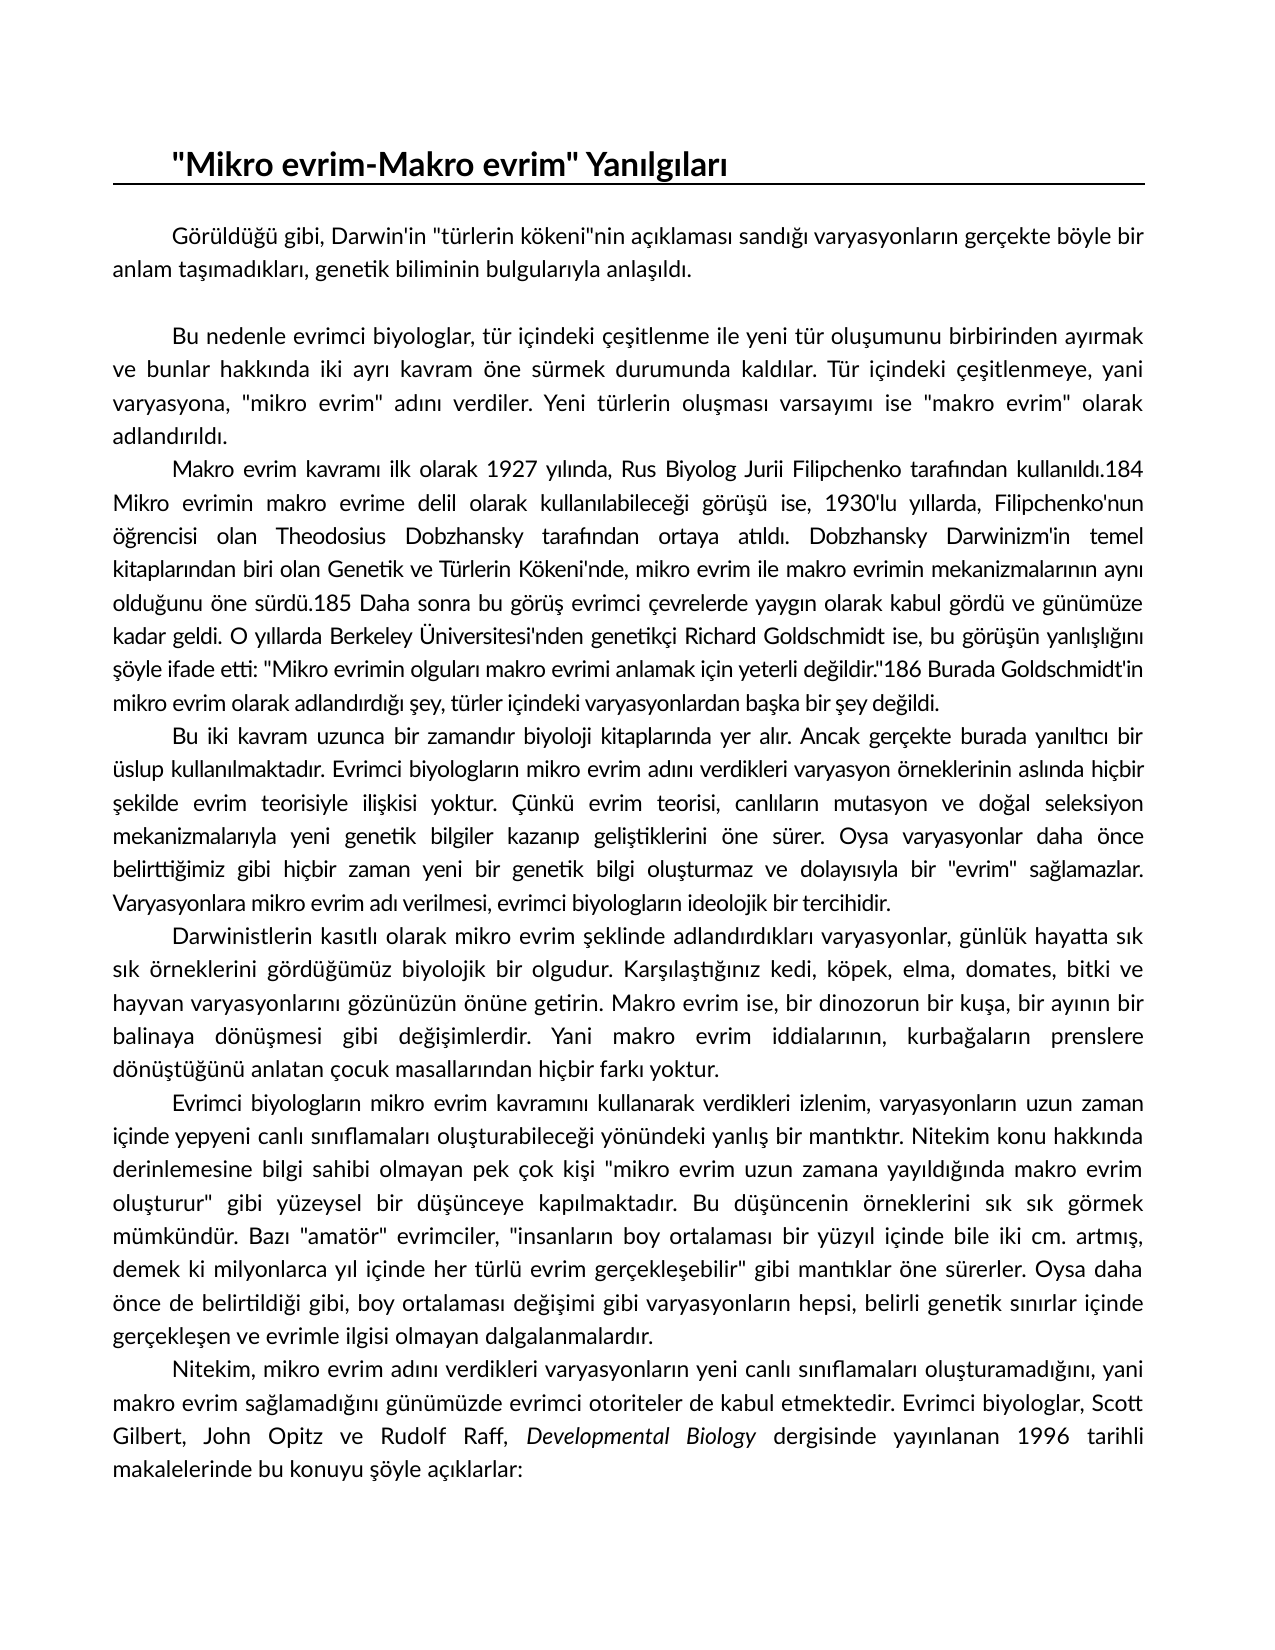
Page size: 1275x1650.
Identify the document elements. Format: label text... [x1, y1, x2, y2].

text Bu iki kavram uzunca bir zamandır biyoloji kitaplarında yer alır. Ancak gerçekte burada yanıltıcı bir üslup kullanılmaktadır. Evrimci biyologların mikro evrim adını verdikleri varyasyon örneklerinin aslında hiçbir şekilde evrim teorisiyle ilişkisi yoktur. Çünkü evrim teorisi, canlıların mutasyon ve doğal seleksiyon mekanizmalarıyla yeni genetik bilgiler kazanıp geliştiklerini öne sürer. Oysa varyasyonlar daha önce belirttiğimiz gibi hiçbir zaman yeni bir genetik bilgi oluşturmaz ve dolayısıyla bir "evrim" sağlamazlar. Varyasyonlara mikro evrim adı verilmesi, evrimci biyologların ideolojik bir tercihidir. [112, 718, 1145, 918]
text "Mikro evrim-Makro evrim" Yanılgıları [112, 148, 1145, 184]
text Makro evrim kavramı ilk olarak 1927 yılında, Rus Biyolog Jurii Filipchenko tarafından kullanıldı.184 Mikro evrimin makro evrime delil olarak kullanılabileceği görüşü ise, 1930'lu yıllarda, Filipchenko'nun öğrencisi olan Theodosius Dobzhansky tarafından ortaya atıldı. Dobzhansky Darwinizm'in temel kitaplarından biri olan Genetik ve Türlerin Kökeni'nde, mikro evrim ile makro evrimin mekanizmalarının aynı olduğunu öne sürdü.185 Daha sonra bu görüş evrimci çevrelerde yaygın olarak kabul gördü ve günümüze kadar geldi. O yıllarda Berkeley Üniversitesi'nden genetikçi Richard Goldschmidt ise, bu görüşün yanlışlığını şöyle ifade etti: "Mikro evrimin olguları makro evrimi anlamak için yeterli değildir."186 Burada Goldschmidt'in mikro evrim olarak adlandırdığı şey, türler içindeki varyasyonlardan başka bir şey değildi. [112, 451, 1145, 718]
text Darwinistlerin kasıtlı olarak mikro evrim şeklinde adlandırdıkları varyasyonlar, günlük hayatta sık sık örneklerini gördüğümüz biyolojik bir olgudur. Karşılaştığınız kedi, köpek, elma, domates, bitki ve hayvan varyasyonlarını gözünüzün önüne getirin. Makro evrim ise, bir dinozorun bir kuşa, bir ayının bir balinaya dönüşmesi gibi değişimlerdir. Yani makro evrim iddialarının, kurbağaların prenslere dönüştüğünü anlatan çocuk masallarından hiçbir farkı yoktur. [112, 918, 1145, 1084]
text Nitekim, mikro evrim adını verdikleri varyasyonların yeni canlı sınıflamaları oluşturamadığını, yani makro evrim sağlamadığını günümüzde evrimci otoriteler de kabul etmektedir. Evrimci biyologlar, Scott Gilbert, John Opitz ve Rudolf Raff, Developmental Biology dergisinde yayınlanan 1996 tarihli makalelerinde bu konuyu şöyle açıklarlar: [112, 1351, 1145, 1484]
text Evrimci biyologların mikro evrim kavramını kullanarak verdikleri izlenim, varyasyonların uzun zaman içinde yepyeni canlı sınıflamaları oluşturabileceği yönündeki yanlış bir mantıktır. Nitekim konu hakkında derinlemesine bilgi sahibi olmayan pek çok kişi "mikro evrim uzun zamana yayıldığında makro evrim oluşturur" gibi yüzeysel bir düşünceye kapılmaktadır. Bu düşüncenin örneklerini sık sık görmek mümkündür. Bazı "amatör" evrimciler, "insanların boy ortalaması bir yüzyıl içinde bile iki cm. artmış, demek ki milyonlarca yıl içinde her türlü evrim gerçekleşebilir" gibi mantıklar öne sürerler. Oysa daha önce de belirtildiği gibi, boy ortalaması değişimi gibi varyasyonların hepsi, belirli genetik sınırlar içinde gerçekleşen ve evrimle ilgisi olmayan dalgalanmalardır. [112, 1084, 1145, 1351]
text Bu nedenle evrimci biyologlar, tür içindeki çeşitlenme ile yeni tür oluşumunu birbirinden ayırmak ve bunlar hakkında iki ayrı kavram öne sürmek durumunda kaldılar. Tür içindeki çeşitlenmeye, yani varyasyona, "mikro evrim" adını verdiler. Yeni türlerin oluşması varsayımı ise "makro evrim" olarak adlandırıldı. [112, 318, 1145, 451]
text Görüldüğü gibi, Darwin'in "türlerin kökeni"nin açıklaması sandığı varyasyonların gerçekte böyle bir anlam taşımadıkları, genetik biliminin bulgularıyla anlaşıldı. [112, 218, 1145, 284]
